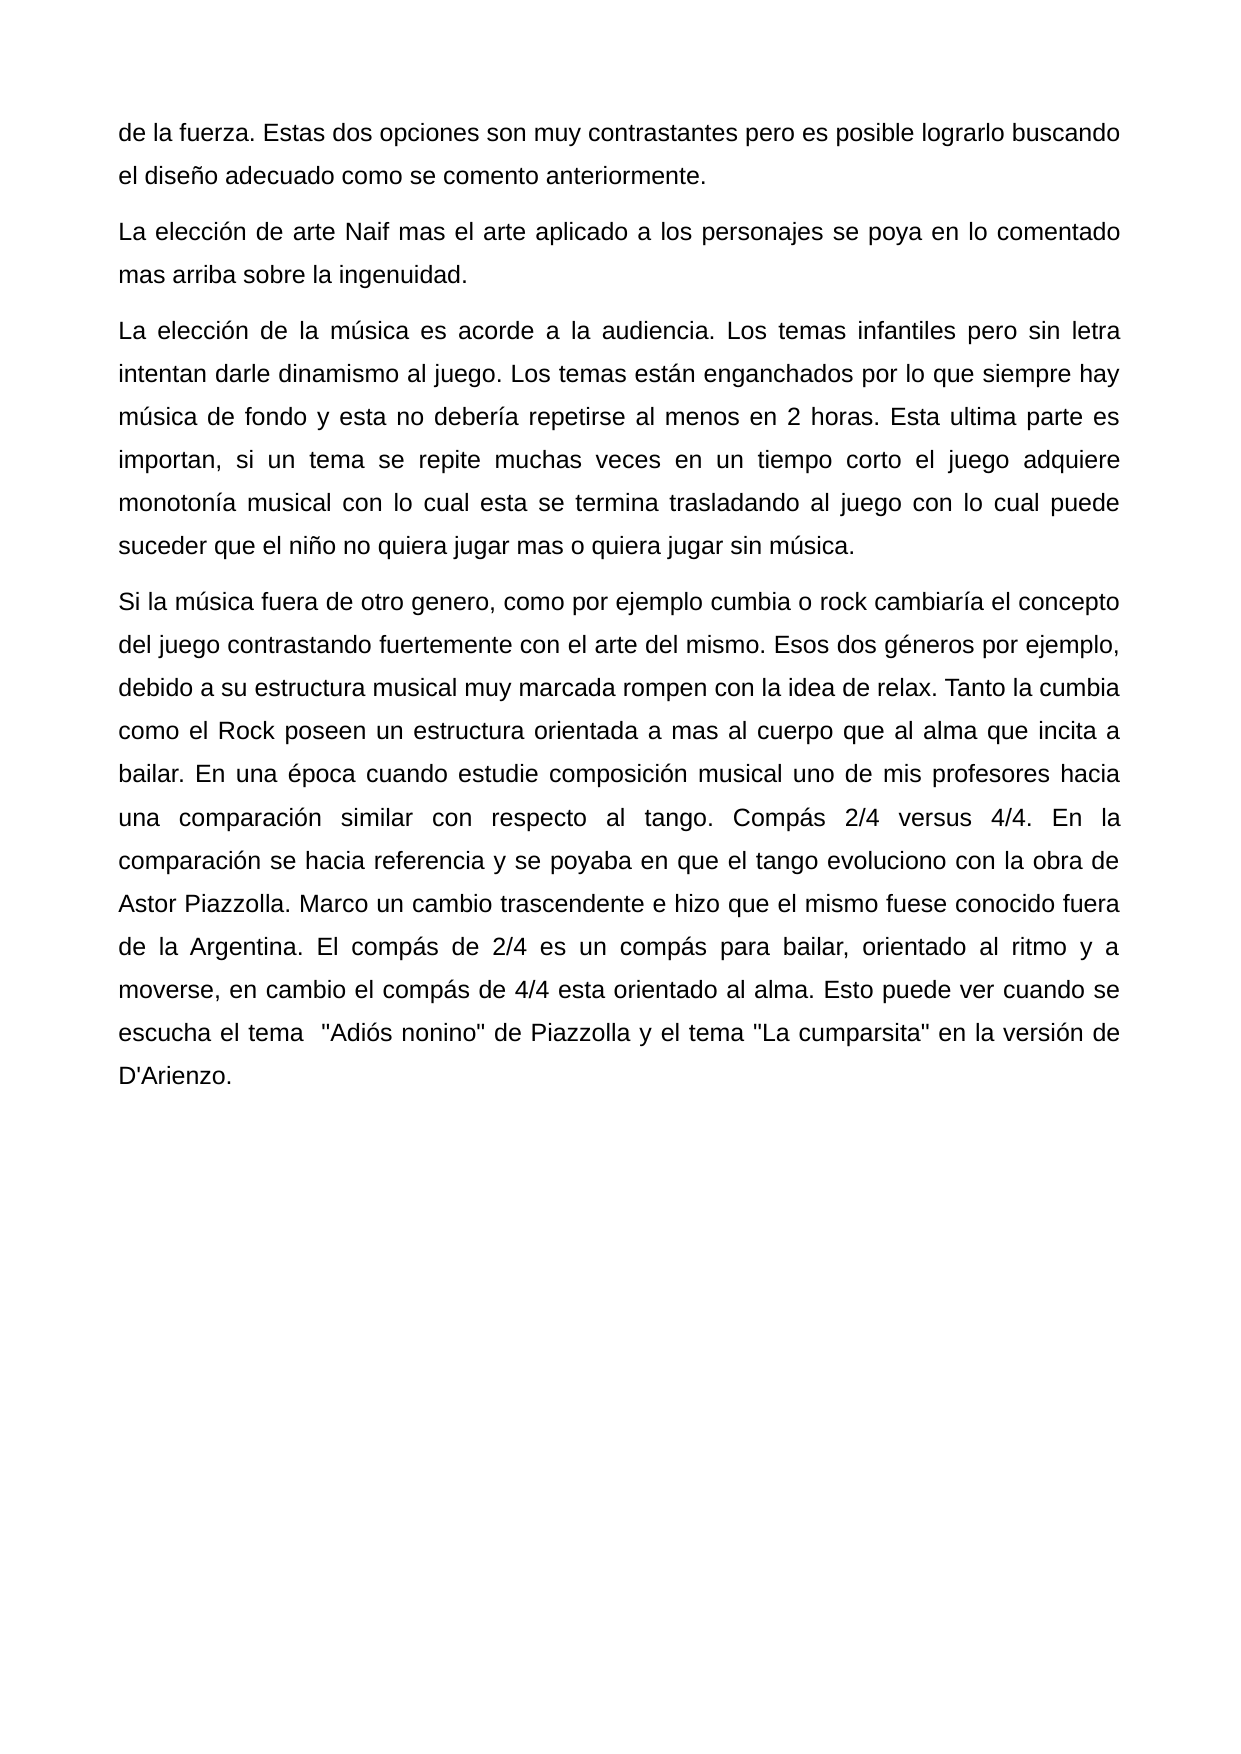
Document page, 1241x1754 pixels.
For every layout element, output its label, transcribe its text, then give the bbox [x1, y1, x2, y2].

text Si la música fuera de otro genero, como por ejemplo cumbia o rock cambiaría el concepto del juego contrastando fuertemente con el arte del mismo. Esos dos géneros por ejemplo, debido a su estructura musical muy marcada rompen con la idea de relax. Tanto la cumbia como el Rock poseen un estructura orientada a mas al cuerpo que al alma que incita a bailar. En una época cuando estudie composición musical uno de mis profesores hacia una comparación similar con respecto al tango. Compás 2/4 versus 4/4. En la comparación se hacia referencia y se poyaba en que el tango evoluciono con la obra de Astor Piazzolla. Marco un cambio trascendente e hizo que el mismo fuese conocido fuera de la Argentina. El compás de 2/4 es un compás para bailar, orientado al ritmo y a moverse, en cambio el compás de 4/4 esta orientado al alma. Esto puede ver cuando se escucha el tema "Adiós nonino" de Piazzolla y el tema "La cumparsita" en la versión de D'Arienzo. [118, 587, 1122, 1090]
text La elección de arte Naif mas el arte aplicado a los personajes se poya en lo comentado mas arriba sobre la ingenuidad. [118, 217, 1122, 289]
text de la fuerza. Estas dos opciones son muy contrastantes pero es posible lograrlo buscando el diseño adecuado como se comento anteriormente. [118, 118, 1122, 190]
text La elección de la música es acorde a la audiencia. Los temas infantiles pero sin letra intentan darle dinamismo al juego. Los temas están enganchados por lo que siempre hay música de fondo y esta no debería repetirse al menos en 2 horas. Esta ultima parte es importan, si un tema se repite muchas veces en un tiempo corto el juego adquiere monotonía musical con lo cual esta se termina trasladando al juego con lo cual puede suceder que el niño no quiera jugar mas o quiera jugar sin música. [118, 316, 1122, 560]
